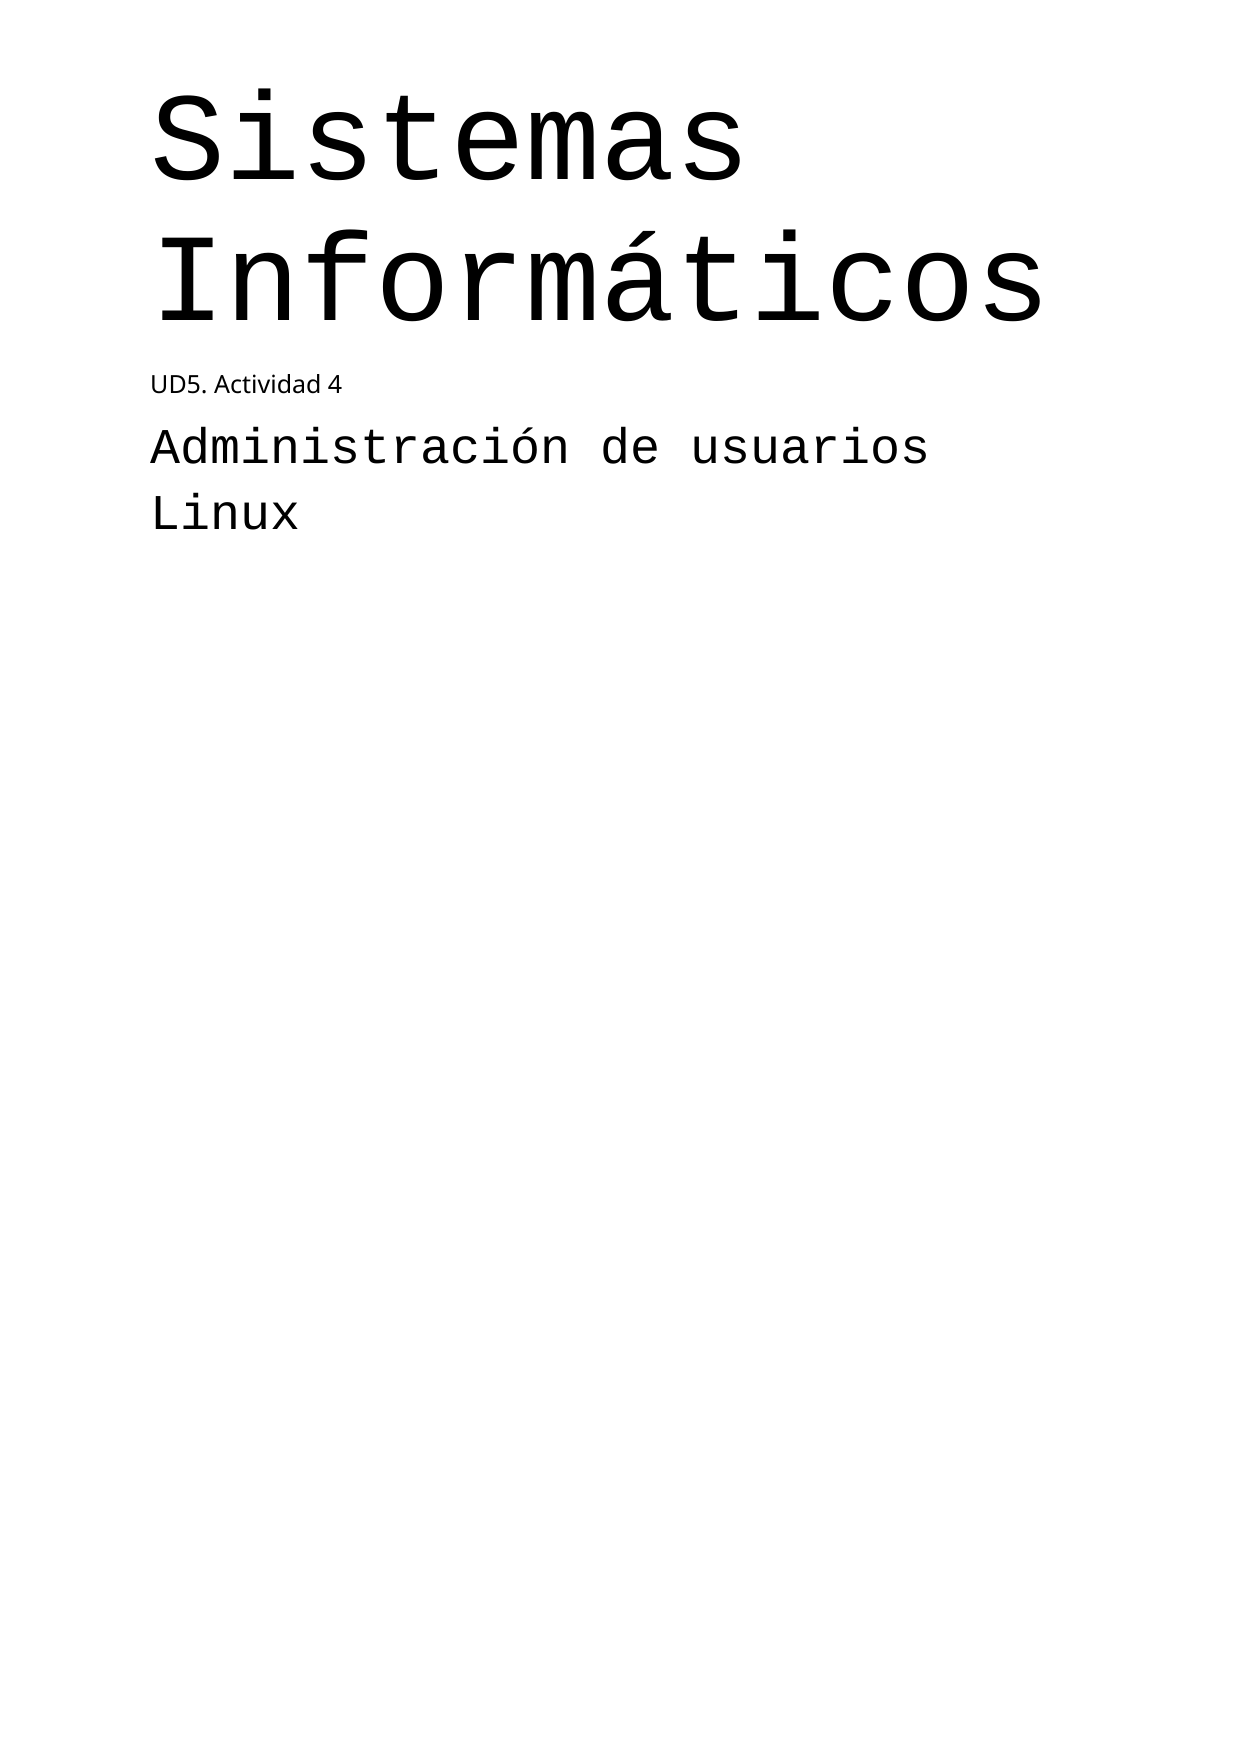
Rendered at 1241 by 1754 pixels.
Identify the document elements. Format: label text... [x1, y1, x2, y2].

text Sistemas Informáticos [150, 75, 1090, 358]
text UD5. Actividad 4 [150, 366, 1090, 401]
text Administración de usuarios Linux [150, 422, 1090, 544]
